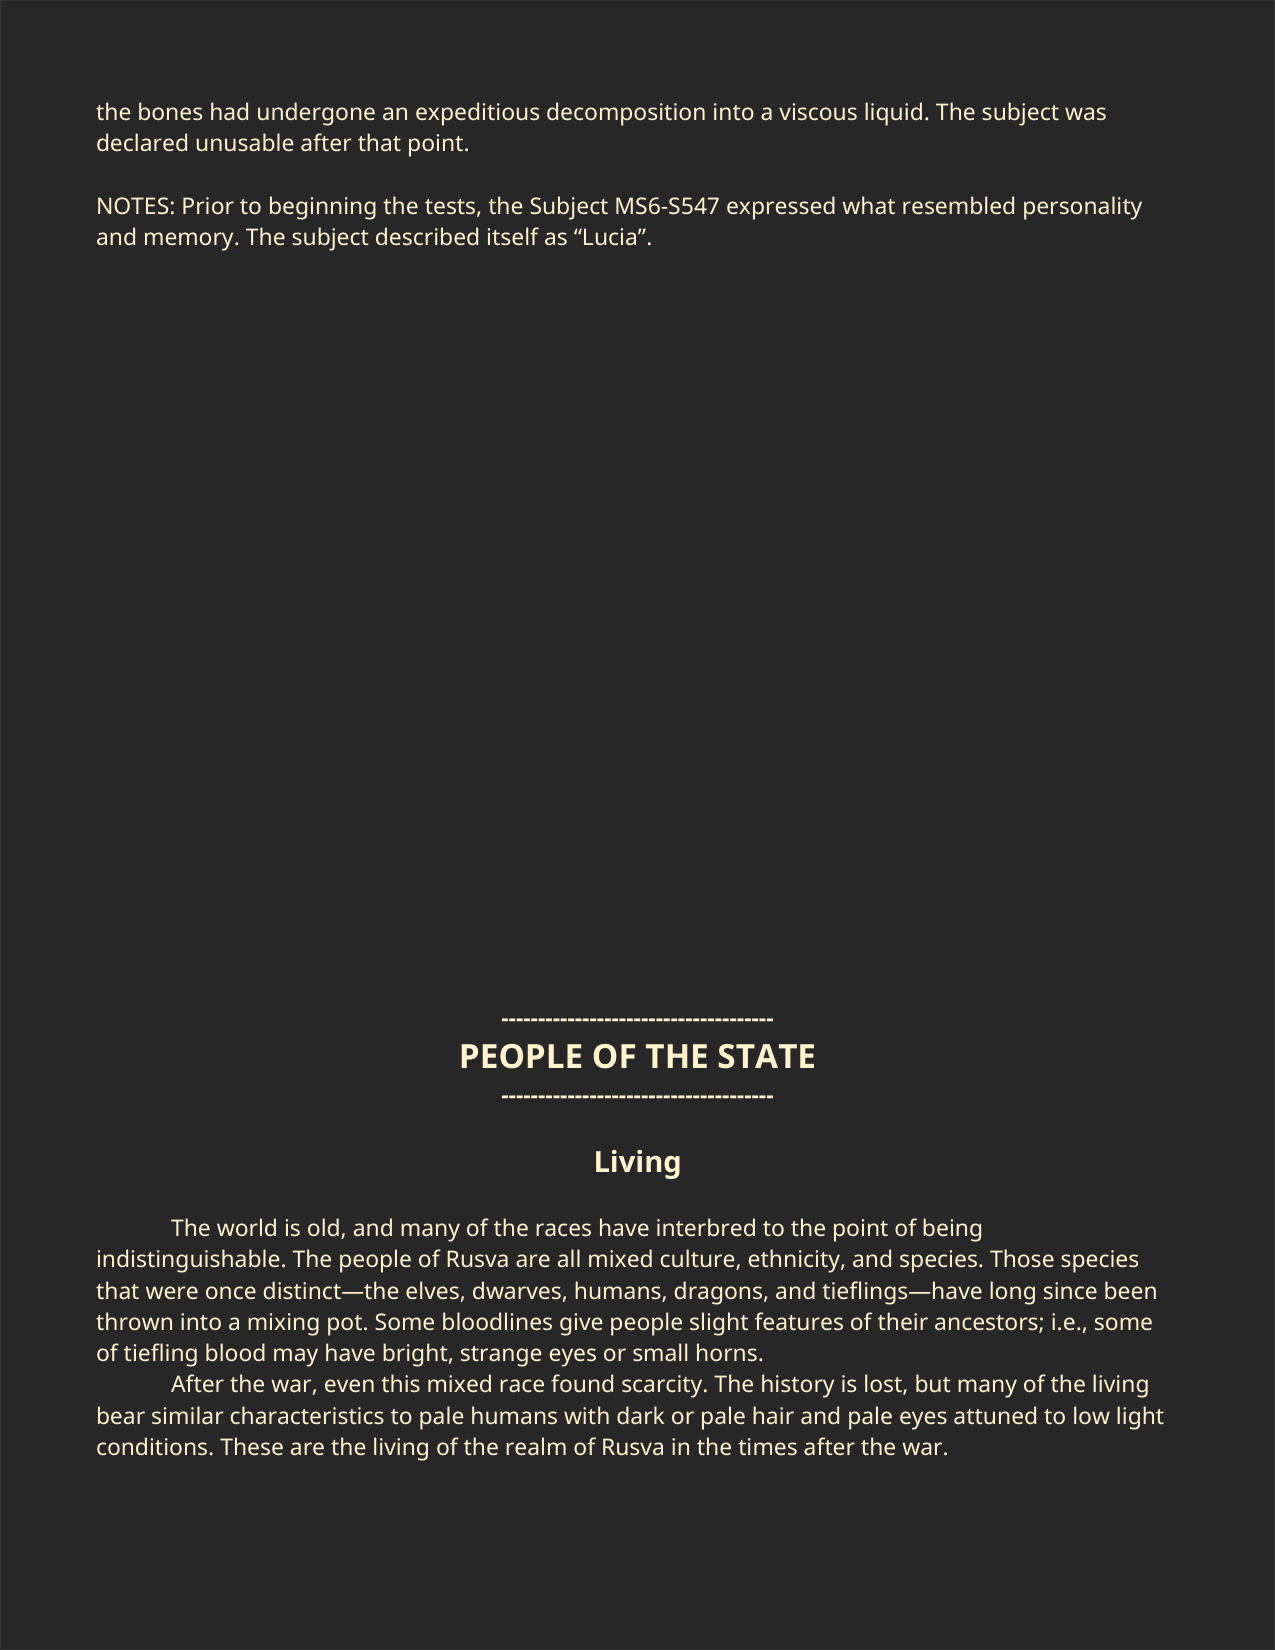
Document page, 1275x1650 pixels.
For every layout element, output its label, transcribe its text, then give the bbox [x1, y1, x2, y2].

text PEOPLE OF THE STATE [96, 1033, 1179, 1079]
text After the war, even this mixed race found scarcity. The history is lost, but many of the living bear similar characteristics to pale humans with dark or pale hair and pale eyes attuned to low light conditions. These are the living of the realm of Rusva in the times after the war. [96, 1368, 1179, 1462]
text NOTES: Prior to beginning the tests, the Subject MS6-S547 expressed what resembled personality and memory. The subject described itself as “Lucia”. [96, 189, 1179, 252]
text Living [96, 1141, 1179, 1181]
text the bones had undergone an expeditious decomposition into a viscous liquid. The subject was declared unusable after that point. [96, 96, 1179, 158]
text ------------------------------------- [96, 1002, 1179, 1033]
text ------------------------------------- [96, 1079, 1179, 1110]
text The world is old, and many of the races have interbred to the point of being indistinguishable. The people of Rusva are all mixed culture, ethnicity, and species. Those species that were once distinct—the elves, dwarves, humans, dragons, and tieflings—have long since been thrown into a mixing pot. Some bloodlines give people slight features of their ancestors; i.e., some of tiefling blood may have bright, strange eyes or small horns. [96, 1212, 1179, 1368]
